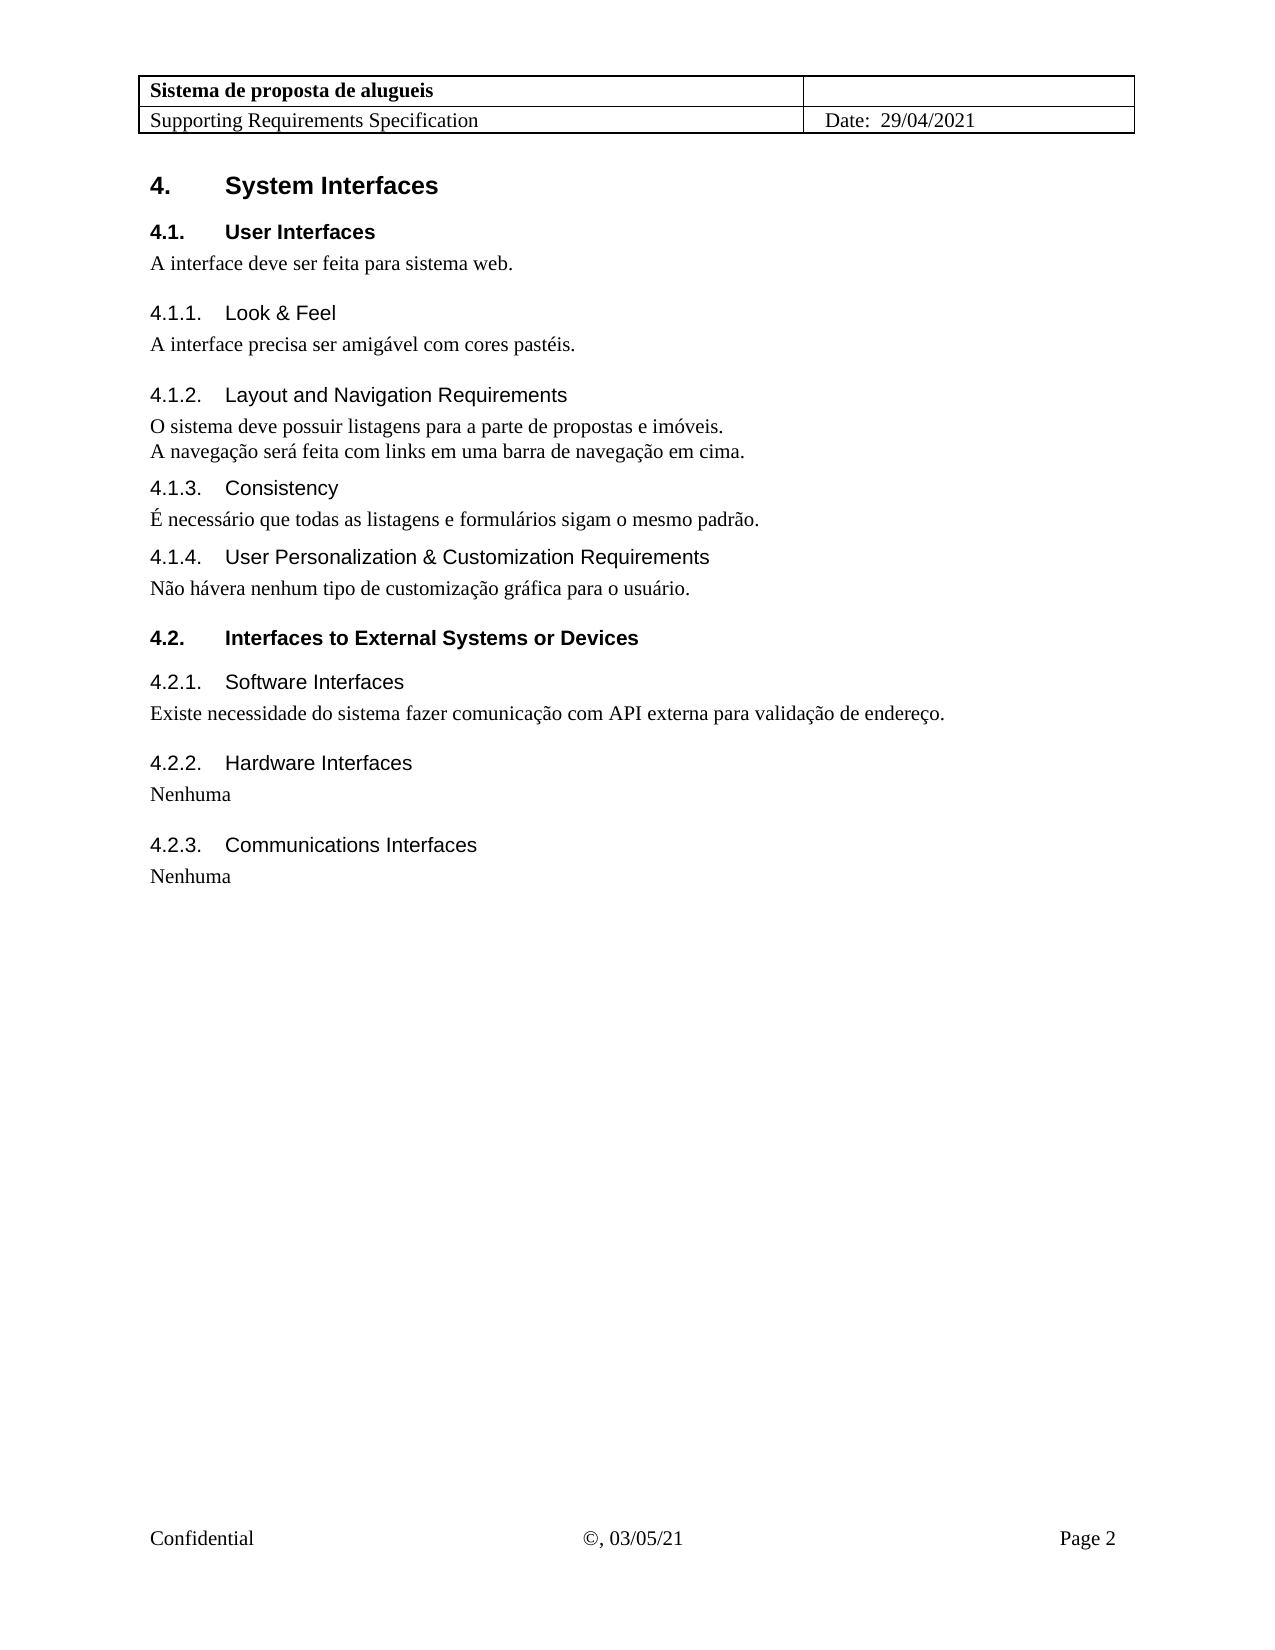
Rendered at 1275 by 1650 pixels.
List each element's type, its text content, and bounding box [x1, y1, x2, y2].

subtitle Interfaces to External Systems or Devices [150, 625, 1125, 650]
subtitle System Interfaces [150, 171, 1125, 200]
subtitle User Personalization & Customization Requirements [150, 544, 1125, 569]
subtitle Layout and Navigation Requirements [150, 381, 1125, 406]
subtitle Consistency [150, 475, 1125, 500]
text O sistema deve possuir listagens para a parte de propostas e imóveis. [150, 413, 1125, 438]
text A navegação será feita com links em uma barra de navegação em cima. [150, 438, 1125, 463]
text Nenhuma [150, 781, 1125, 806]
subtitle Software Interfaces [150, 669, 1125, 694]
text Existe necessidade do sistema fazer comunicação com API externa para validação de endereço. [150, 700, 1125, 725]
subtitle Look & Feel [150, 300, 1125, 325]
text Não hávera nenhum tipo de customização gráfica para o usuário. [150, 575, 1125, 600]
subtitle Hardware Interfaces [150, 750, 1125, 775]
text A interface deve ser feita para sistema web. [150, 250, 1125, 275]
text É necessário que todas as listagens e formulários sigam o mesmo padrão. [150, 506, 1125, 531]
text A interface precisa ser amigável com cores pastéis. [150, 331, 1125, 356]
text Nenhuma [150, 863, 1125, 888]
subtitle User Interfaces [150, 219, 1125, 244]
subtitle Communications Interfaces [150, 831, 1125, 856]
